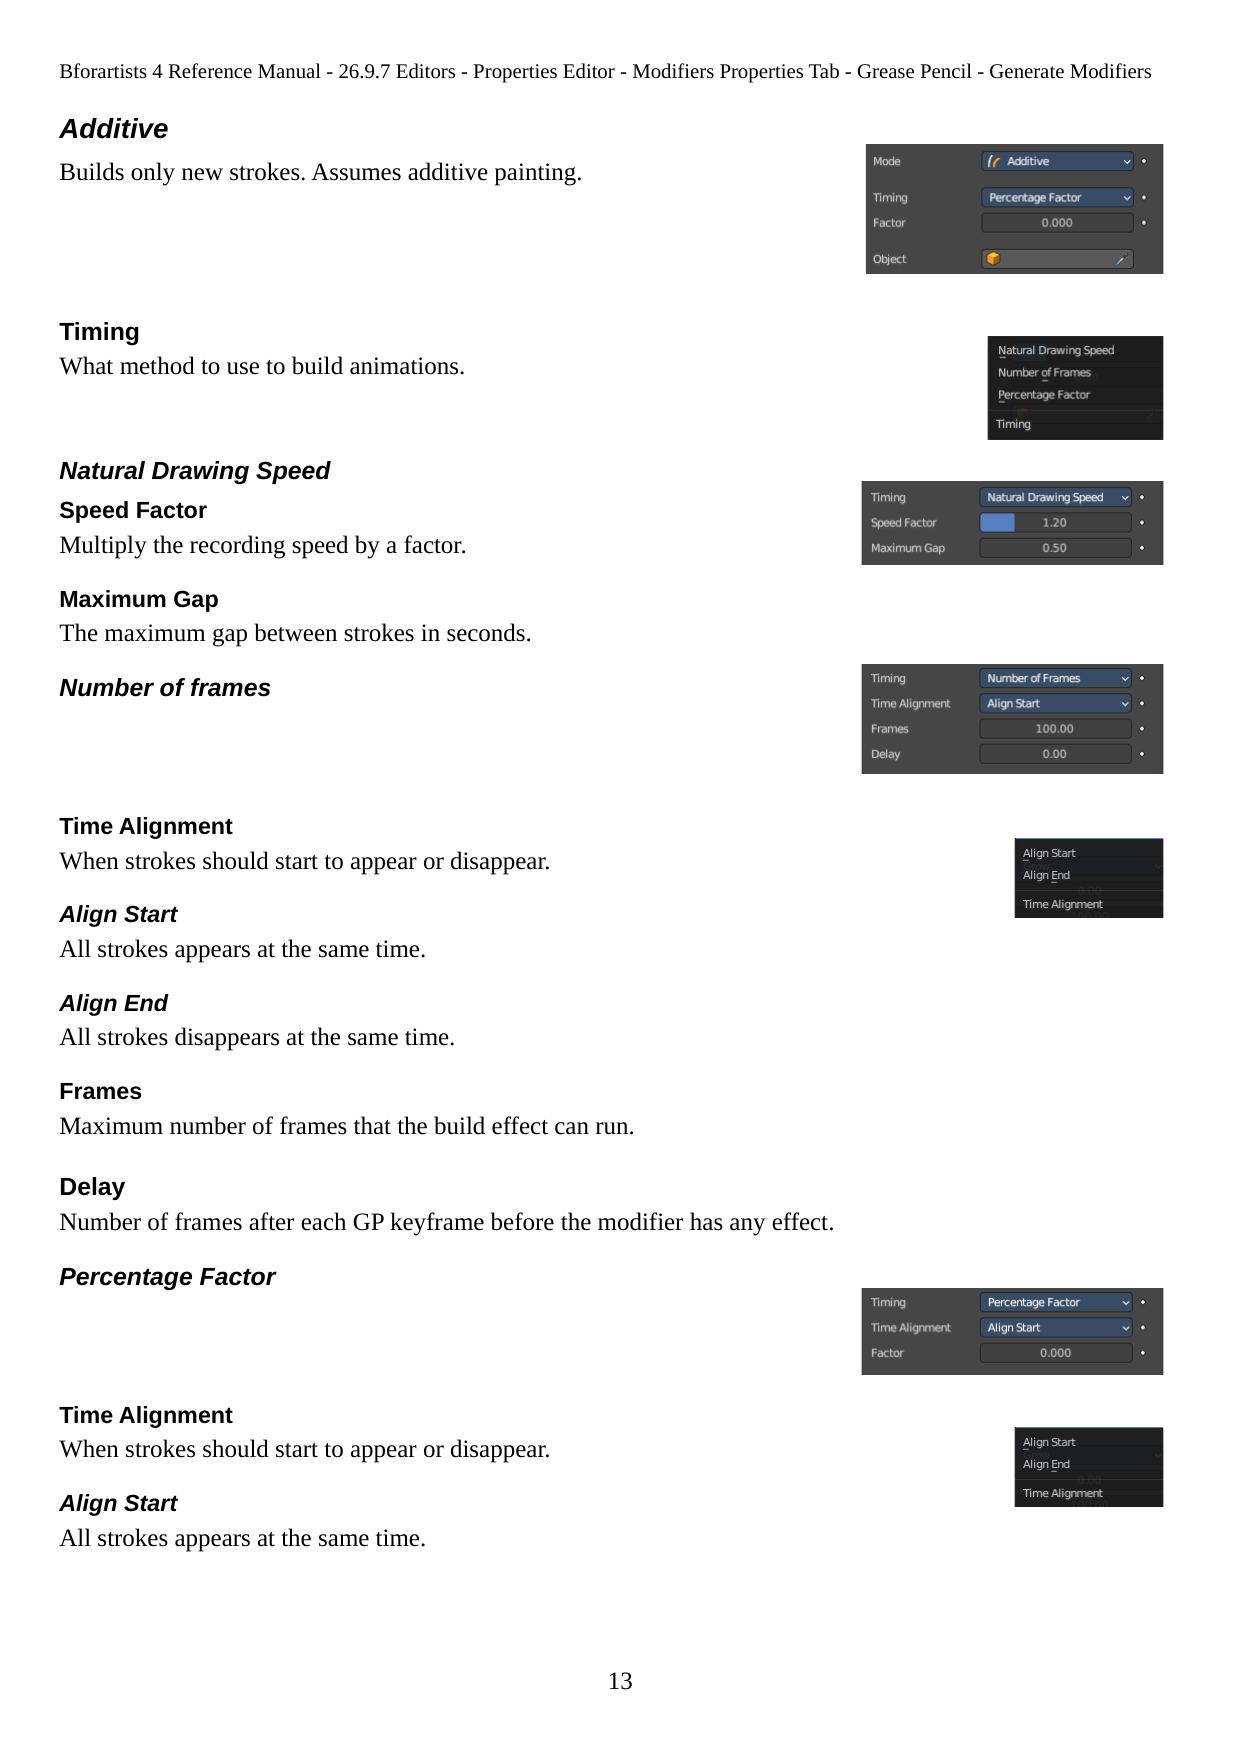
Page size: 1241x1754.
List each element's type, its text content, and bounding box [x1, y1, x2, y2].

picture [861, 481, 1164, 565]
subtitle Delay [59, 1172, 1181, 1201]
subtitle Align End [59, 989, 1181, 1016]
subtitle Align Start [59, 901, 1181, 928]
picture [1014, 1427, 1164, 1507]
text All strokes appears at the same time. [59, 934, 1181, 963]
subtitle Timing [59, 317, 1181, 345]
subtitle Speed Factor [59, 497, 861, 524]
subtitle [1164, 673, 1181, 702]
text When strokes should start to appear or disappear. [59, 846, 1014, 874]
text Number of frames after each GP keyframe before the modifier has any effect. [59, 1207, 1181, 1236]
subtitle Time Alignment [59, 813, 1181, 839]
subtitle Time Alignment [59, 1402, 1181, 1428]
text Maximum number of frames that the build effect can run. [59, 1111, 1181, 1139]
text Multiply the recording speed by a factor. [59, 530, 861, 559]
subtitle Number of frames [59, 673, 861, 702]
picture [861, 664, 1164, 774]
subtitle Maximum Gap [59, 585, 1181, 612]
picture [861, 1288, 1164, 1375]
subtitle Natural Drawing Speed [59, 456, 1181, 484]
picture [987, 336, 1164, 440]
subtitle Align Start [59, 1490, 1181, 1517]
text All strokes disappears at the same time. [59, 1022, 1181, 1051]
picture [865, 144, 1164, 274]
text All strokes appears at the same time. [59, 1523, 1181, 1552]
text Builds only new strokes. Assumes additive painting. [59, 157, 865, 186]
subtitle Percentage Factor [59, 1262, 1181, 1291]
subtitle Frames [59, 1078, 1181, 1104]
text What method to use to build animations. [59, 351, 987, 380]
subtitle [1164, 497, 1181, 524]
text The maximum gap between strokes in seconds. [59, 618, 1181, 647]
picture [1014, 838, 1164, 918]
subtitle Additive [59, 113, 1181, 144]
text When strokes should start to appear or disappear. [59, 1434, 1014, 1463]
